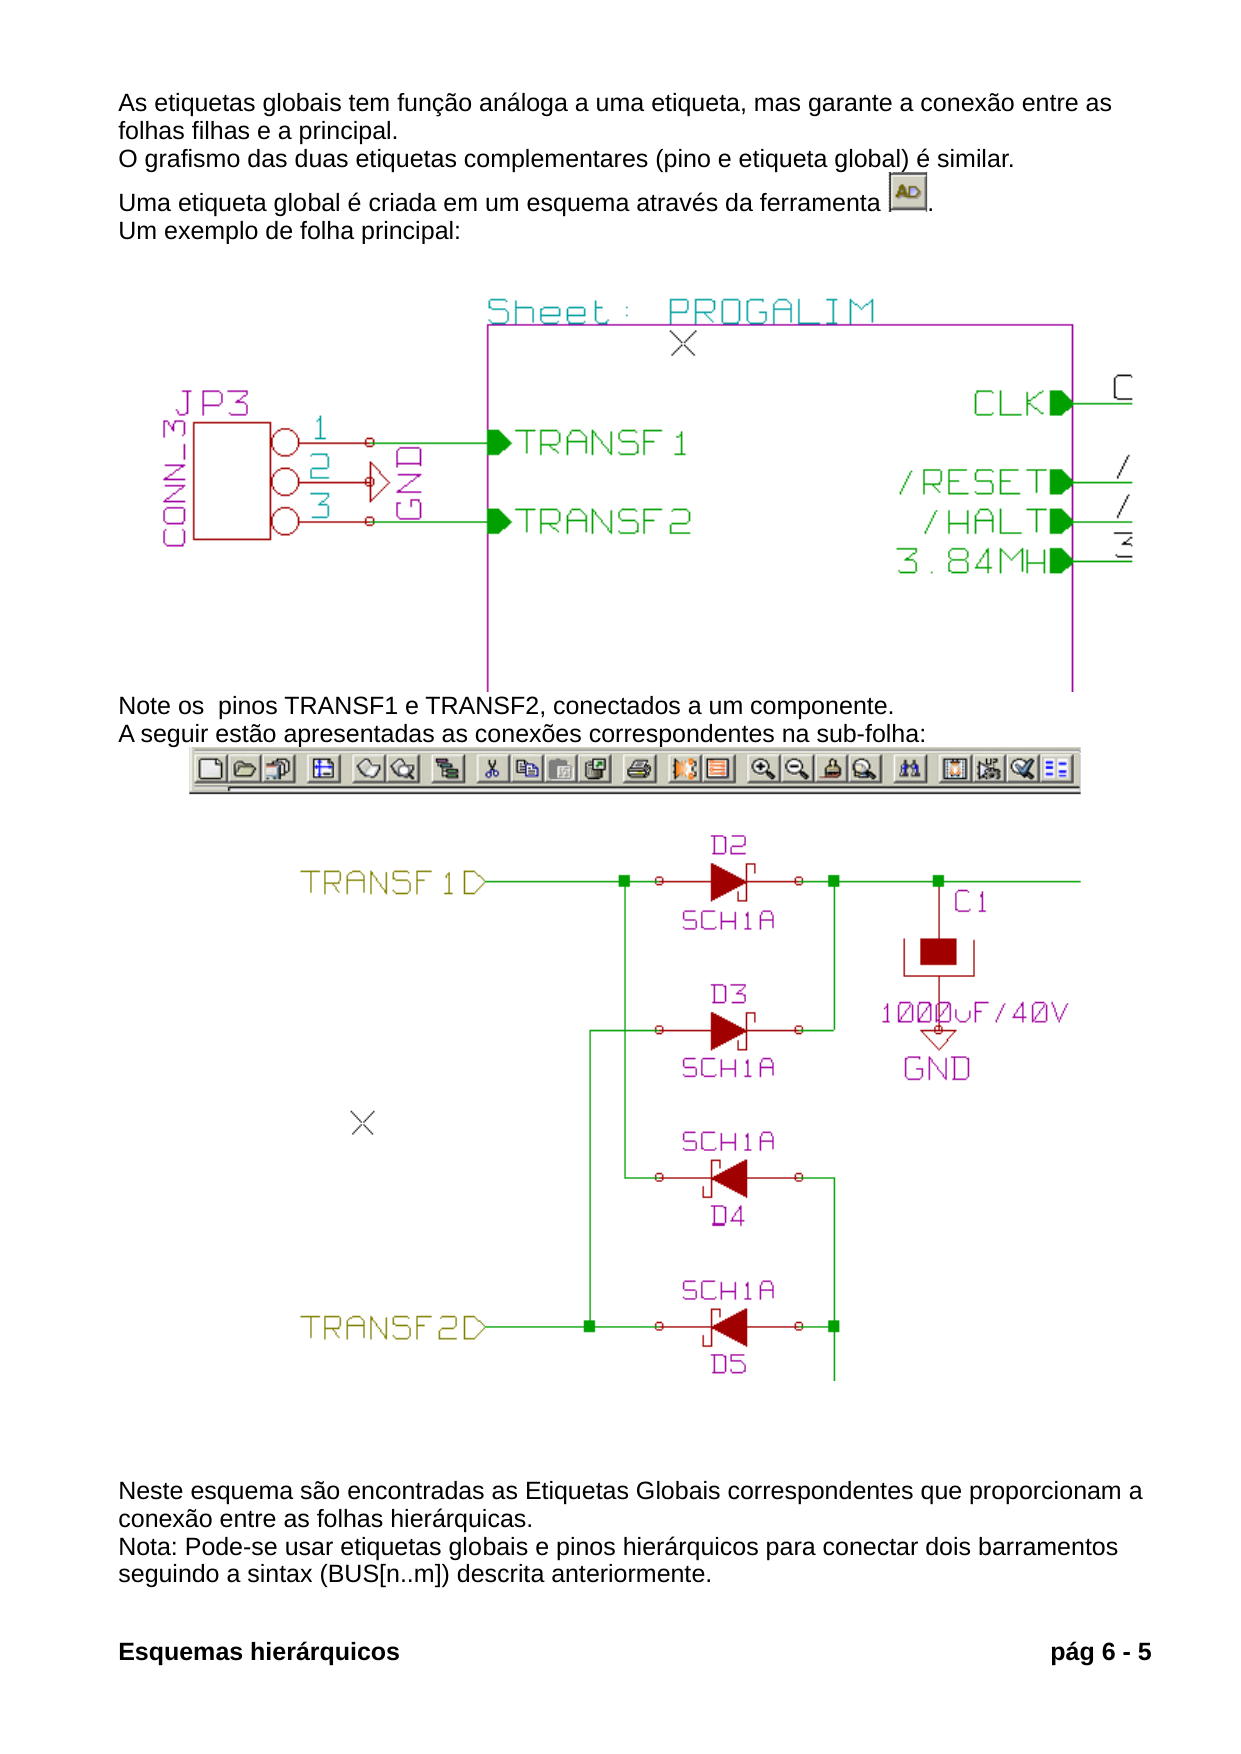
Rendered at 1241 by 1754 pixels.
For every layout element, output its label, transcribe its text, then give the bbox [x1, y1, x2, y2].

text Note os pinos TRANSF1 e TRANSF2, conectados a um componente. [118, 691, 1152, 719]
text As etiquetas globais tem função análoga a uma etiqueta, mas garante a conexão entre as folhas filhas e a principal. [118, 88, 1152, 144]
text O grafismo das duas etiquetas complementares (pino e etiqueta global) é similar. [118, 144, 1152, 172]
text Neste esquema são encontradas as Etiquetas Globais correspondentes que proporcionam a conexão entre as folhas hierárquicas. [118, 1477, 1152, 1532]
text Um exemplo de folha principal: [118, 217, 1152, 244]
text Uma etiqueta global é criada em um esquema através da ferramenta . [118, 172, 1152, 217]
picture [189, 747, 1081, 1381]
text A seguir estão apresentadas as conexões correspondentes na sub-folha: [118, 719, 1152, 747]
text Nota: Pode-se usar etiquetas globais e pinos hierárquicos para conectar dois barramentos seguindo a sintax (BUS[n..m]) descrita anteriormente. [118, 1532, 1152, 1588]
picture [888, 172, 928, 212]
